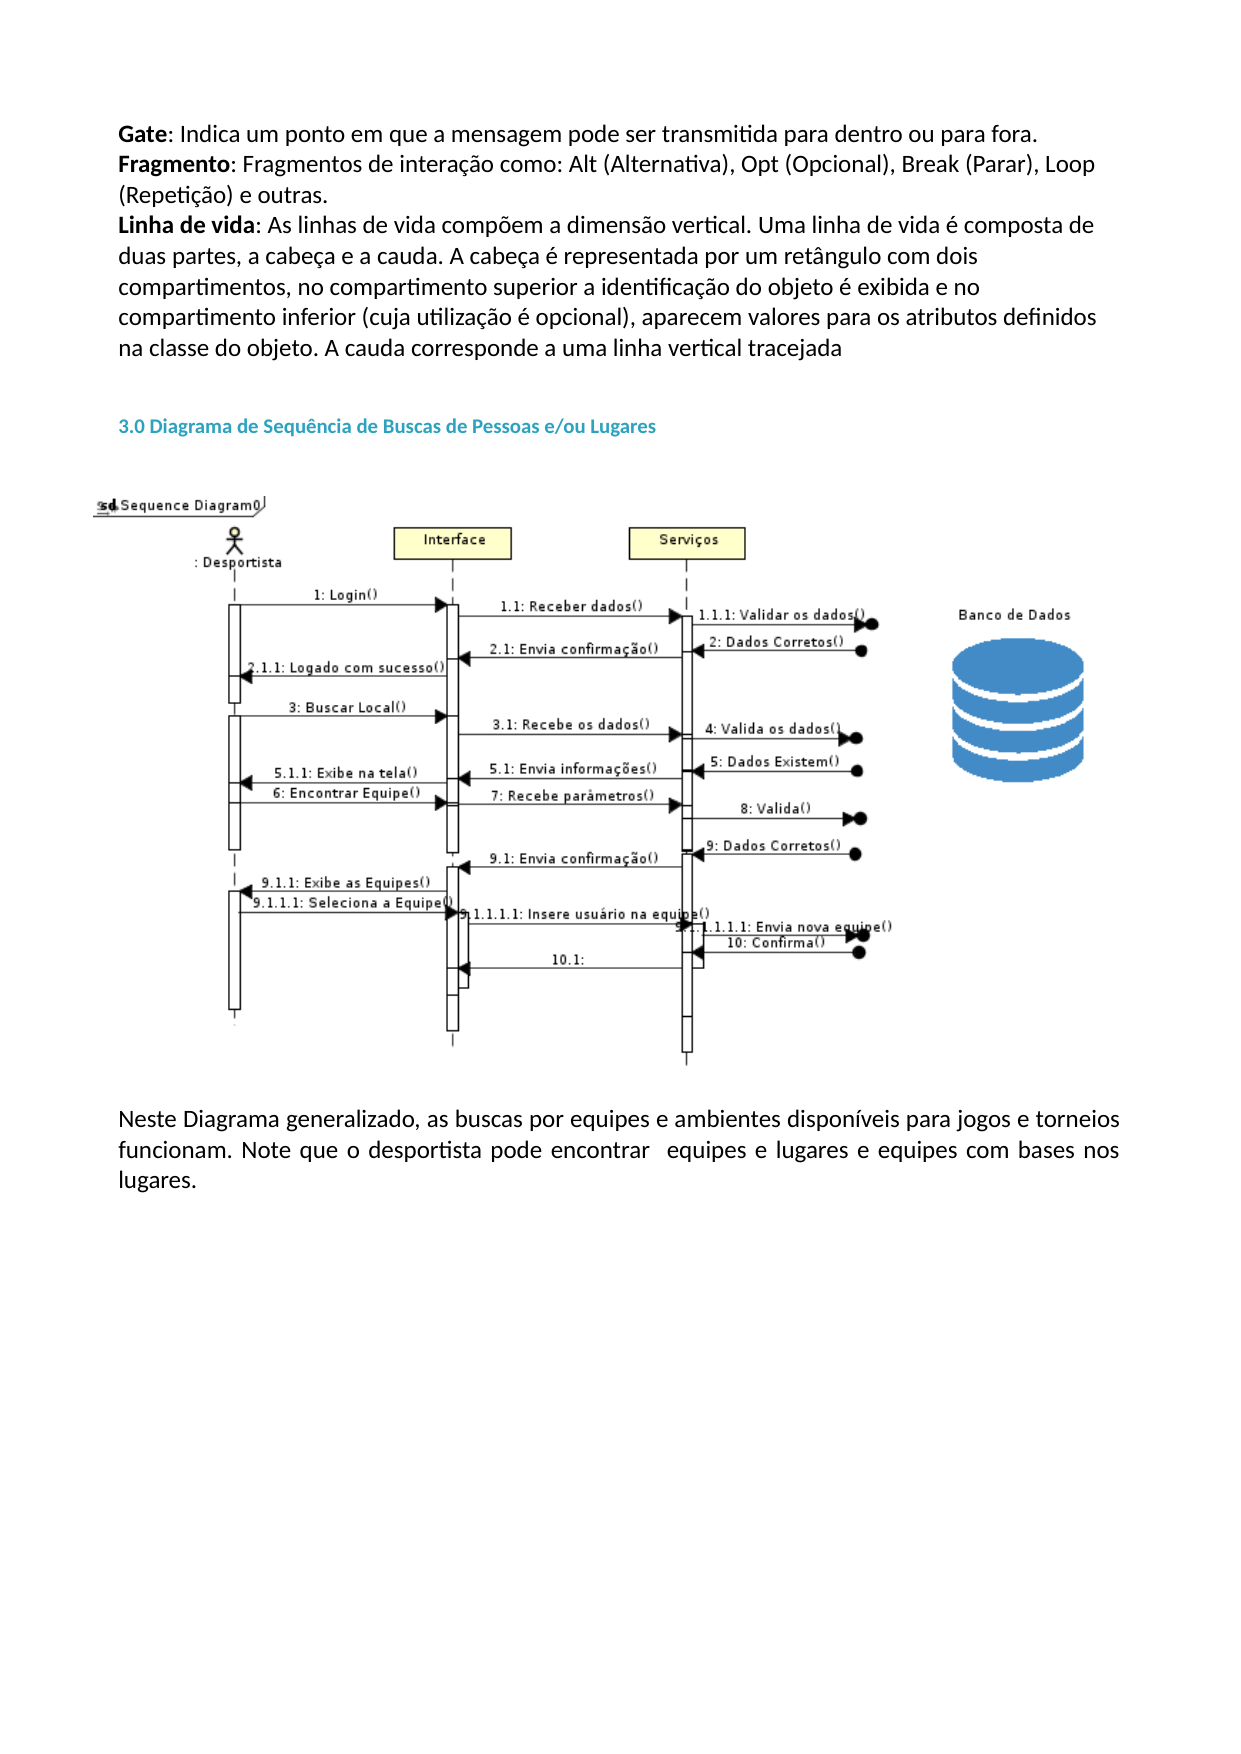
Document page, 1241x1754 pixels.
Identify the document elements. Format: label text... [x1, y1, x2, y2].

subtitle 3.0 Diagrama de Sequência de Buscas de Pessoas e/ou Lugares [118, 414, 1122, 439]
picture [93, 496, 1098, 1073]
text Linha de vida: As linhas de vida compõem a dimensão vertical. Uma linha de vida é composta de duas partes, a cabeça e a cauda. A cabeça é representada por um retângulo com dois compartimentos, no compartimento superior a identificação do objeto é exibida e no compartimento inferior (cuja utilização é opcional), aparecem valores para os atributos definidos na classe do objeto. A cauda corresponde a uma linha vertical tracejada [118, 210, 1122, 362]
text Gate: Indica um ponto em que a mensagem pode ser transmitida para dentro ou para fora. [118, 118, 1122, 149]
text Fragmento: Fragmentos de interação como: Alt (Alternativa), Opt (Opcional), Break (Parar), Loop (Repetição) e outras. [118, 149, 1122, 210]
text Neste Diagrama generalizado, as buscas por equipes e ambientes disponíveis para jogos e torneios funcionam. Note que o desportista pode encontrar equipes e lugares e equipes com bases nos lugares. [118, 1103, 1122, 1195]
